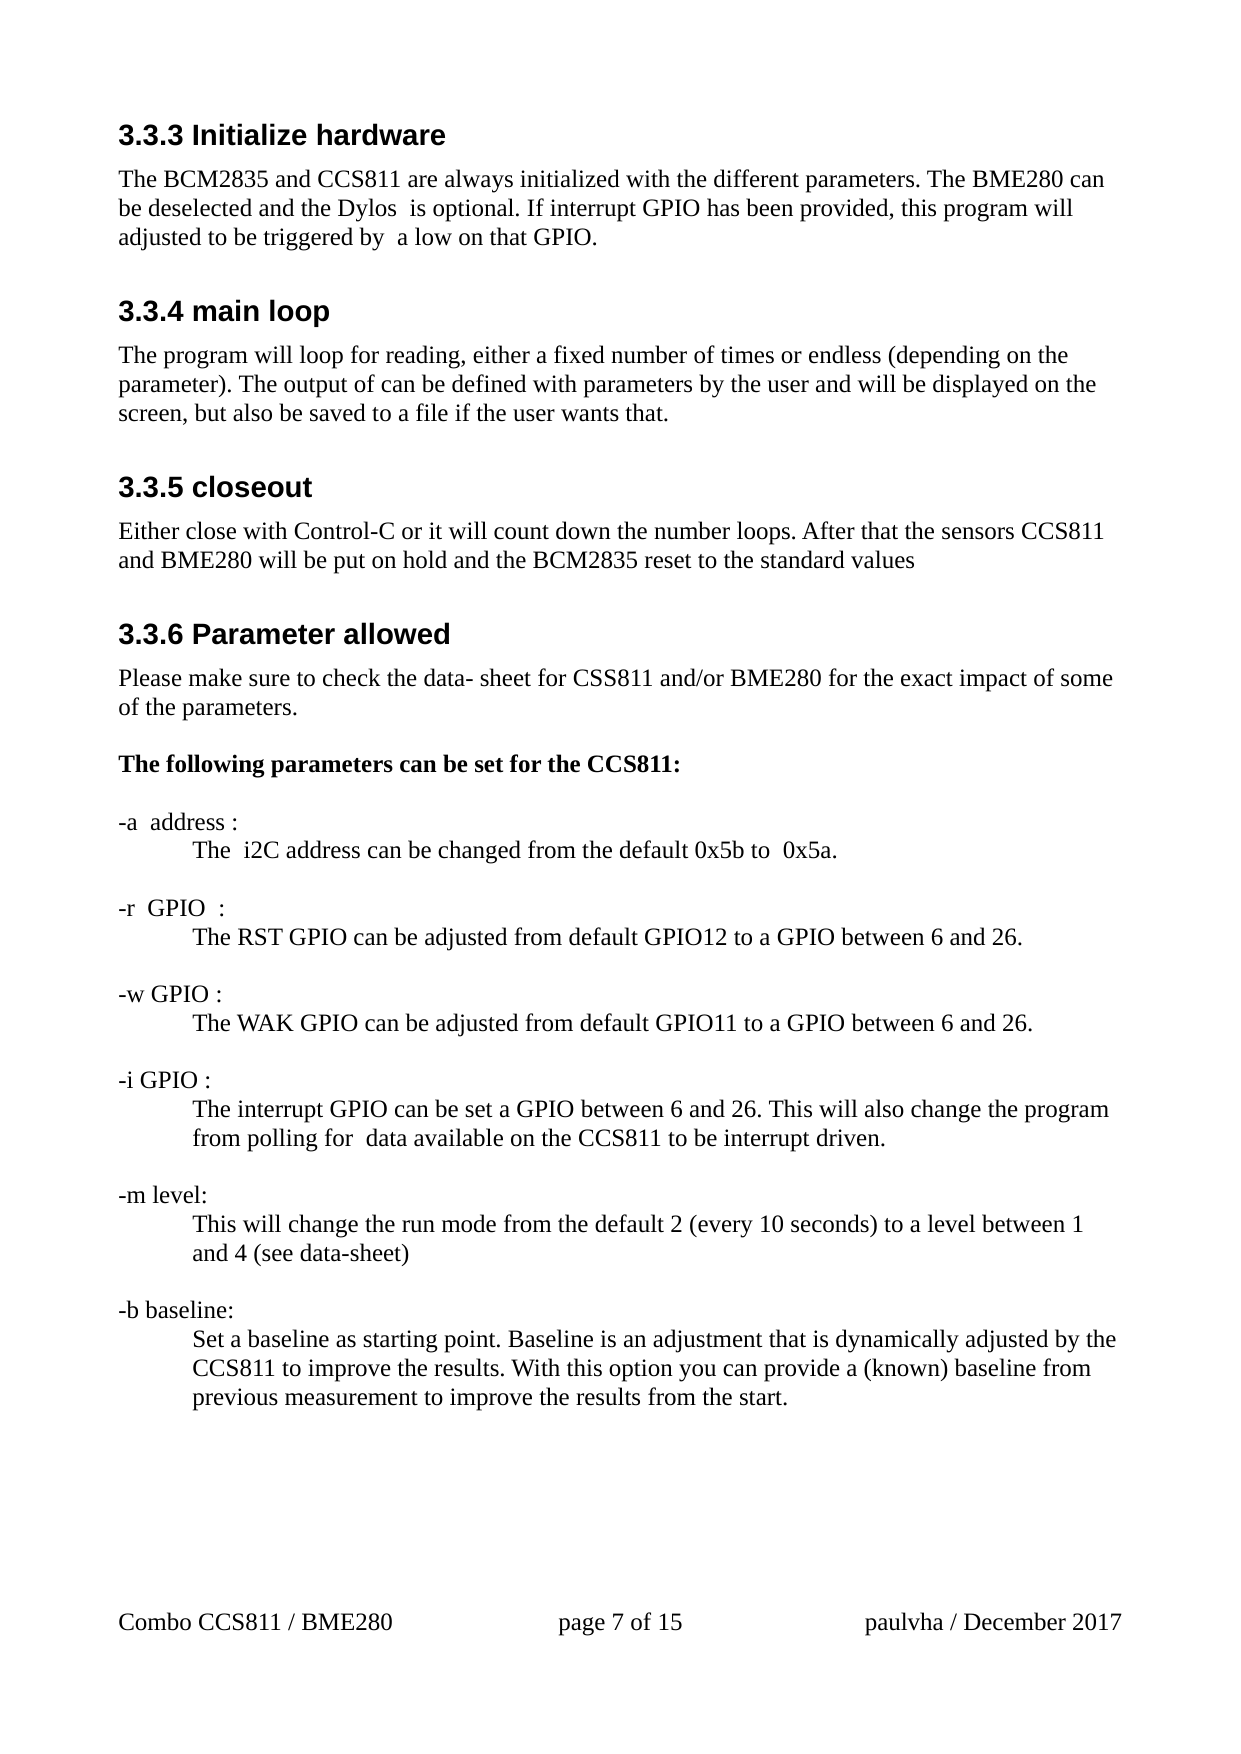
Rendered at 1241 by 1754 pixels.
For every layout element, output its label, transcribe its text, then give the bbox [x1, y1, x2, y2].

subtitle 3.3.5 closeout [118, 470, 1122, 503]
subtitle 3.3.3 Initialize hardware [118, 118, 1122, 152]
text -i GPIO : [118, 1066, 1122, 1094]
text Either close with Control-C or it will count down the number loops. After that the sensors CCS811 and BME280 will be put on hold and the BCM2835 reset to the standard values [118, 516, 1122, 573]
text The RST GPIO can be adjusted from default GPIO12 to a GPIO between 6 and 26. [118, 922, 1122, 951]
text The program will loop for reading, either a fixed number of times or endless (depending on the parameter). The output of can be defined with parameters by the user and will be displayed on the screen, but also be saved to a file if the user wants that. [118, 340, 1122, 426]
text -a address : [118, 807, 1122, 836]
text The i2C address can be changed from the default 0x5b to 0x5a. [118, 836, 1122, 864]
text The interrupt GPIO can be set a GPIO between 6 and 26. This will also change the program from polling for data available on the CCS811 to be interrupt driven. [192, 1094, 1122, 1152]
text Set a baseline as starting point. Baseline is an adjustment that is dynamically adjusted by the CCS811 to improve the results. With this option you can provide a (known) baseline from previous measurement to improve the results from the start. [192, 1324, 1122, 1411]
subtitle 3.3.4 main loop [118, 294, 1122, 328]
text -b baseline: [118, 1296, 1122, 1324]
text -m level: [118, 1181, 1122, 1209]
text This will change the run mode from the default 2 (every 10 seconds) to a level between 1 and 4 (see data-sheet) [192, 1209, 1122, 1267]
text -r GPIO : [118, 893, 1122, 922]
text Please make sure to check the data- sheet for CSS811 and/or BME280 for the exact impact of some of the parameters. [118, 663, 1122, 721]
text -w GPIO : [118, 979, 1122, 1008]
text The following parameters can be set for the CCS811: [118, 749, 1122, 778]
subtitle 3.3.6 Parameter allowed [118, 617, 1122, 651]
text The BCM2835 and CCS811 are always initialized with the different parameters. The BME280 can be deselected and the Dylos is optional. If interrupt GPIO has been provided, this program will adjusted to be triggered by a low on that GPIO. [118, 164, 1122, 251]
text The WAK GPIO can be adjusted from default GPIO11 to a GPIO between 6 and 26. [118, 1008, 1122, 1037]
